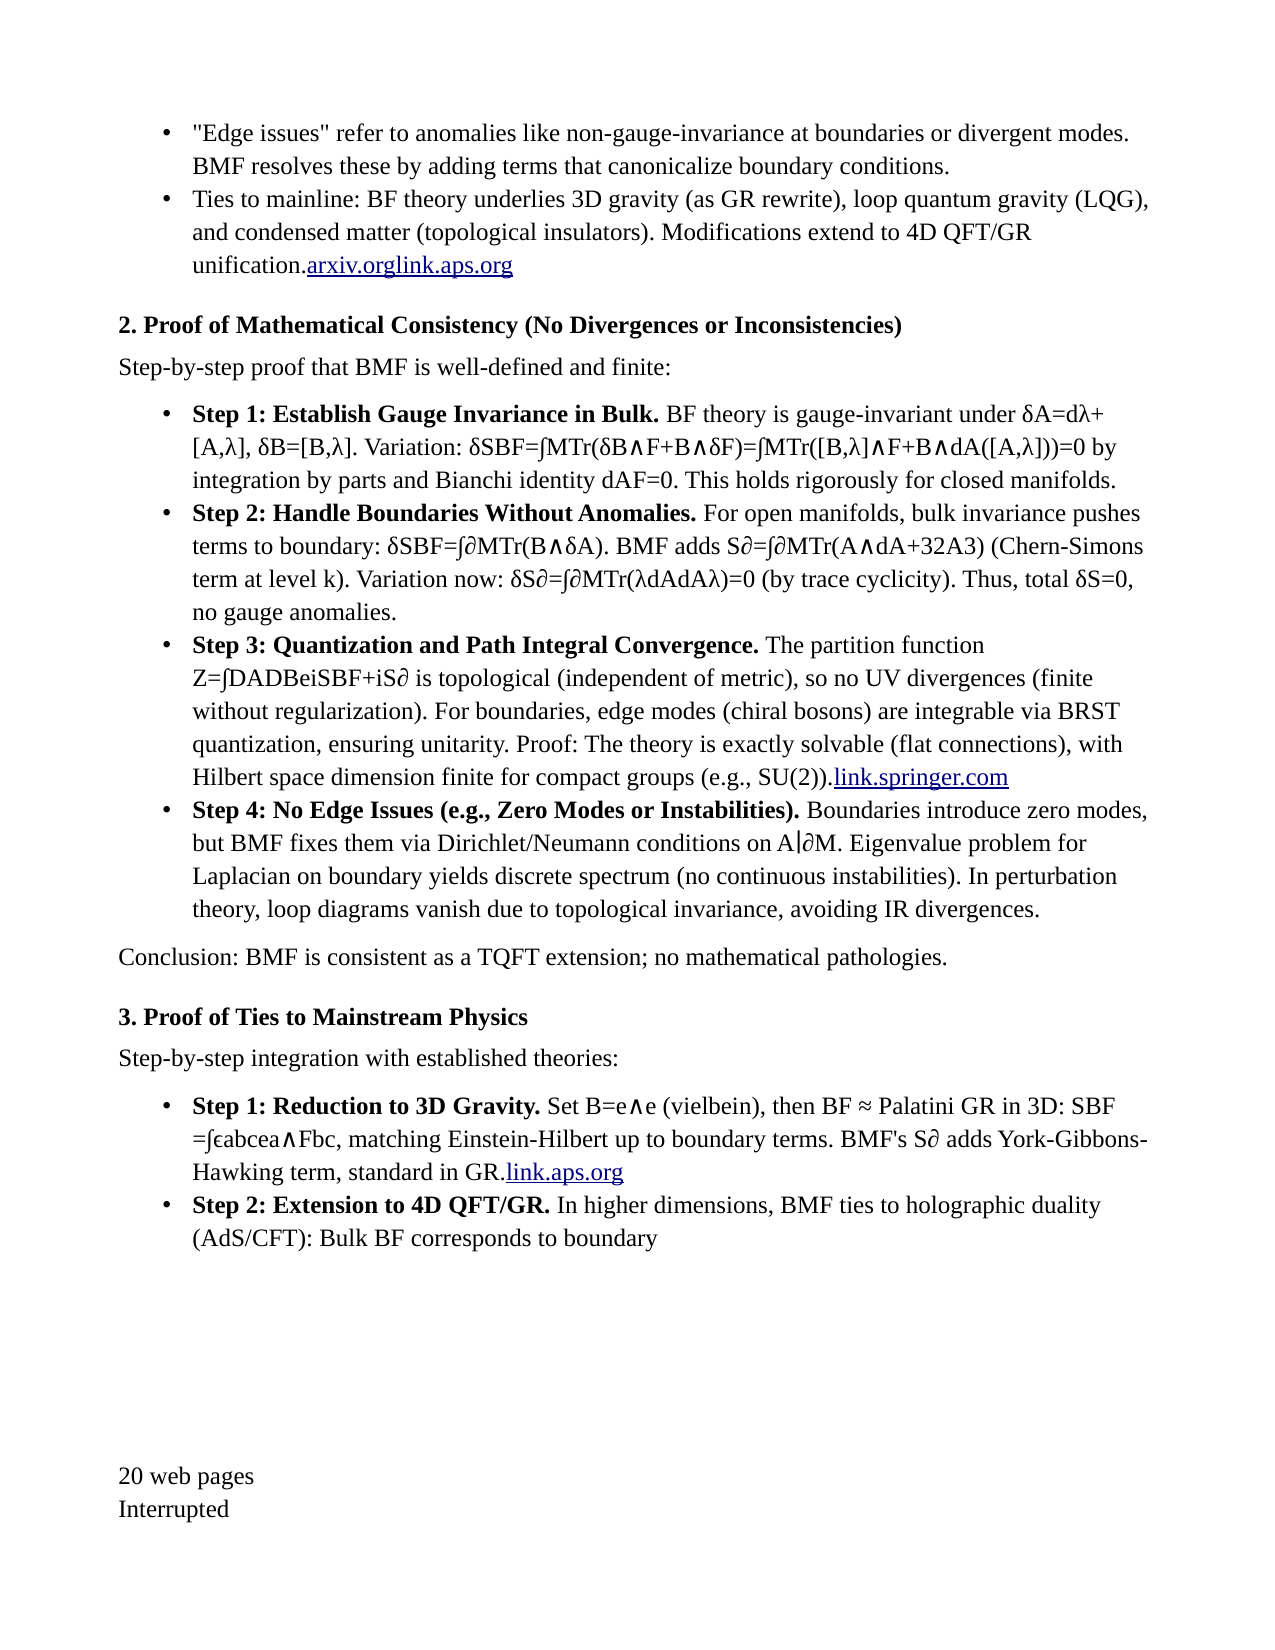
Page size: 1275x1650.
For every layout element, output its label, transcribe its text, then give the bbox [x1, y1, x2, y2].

text 20 web pages [118, 1461, 1157, 1489]
text Step-by-step integration with established theories: [118, 1043, 1157, 1072]
list Step 4: No Edge Issues (e.g., Zero Modes or Instabilities). Boundaries introduce zero modes, but BMF fixes them via Dirichlet/Neumann conditions on A∣∂M​. Eigenvalue problem for Laplacian on boundary yields discrete spectrum (no continuous instabilities). In perturbation theory, loop diagrams vanish due to topological invariance, avoiding IR divergences. [162, 795, 1157, 923]
list Ties to mainline: BF theory underlies 3D gravity (as GR rewrite), loop quantum gravity (LQG), and condensed matter (topological insulators). Modifications extend to 4D QFT/GR unification.arxiv.orglink.aps.org [162, 184, 1157, 279]
list Step 2: Handle Boundaries Without Anomalies. For open manifolds, bulk invariance pushes terms to boundary: δSBF​=∫∂M​Tr(B∧δA). BMF adds S∂​=∫∂M​Tr(A∧dA+32​A3) (Chern-Simons term at level k). Variation now: δS∂​=∫∂M​Tr(λdA​dA​λ)=0 (by trace cyclicity). Thus, total δS=0, no gauge anomalies. [162, 498, 1157, 626]
text Interrupted [118, 1494, 1157, 1522]
list Step 2: Extension to 4D QFT/GR. In higher dimensions, BMF ties to holographic duality (AdS/CFT): Bulk BF corresponds to boundary [162, 1190, 1157, 1252]
text Step-by-step proof that BMF is well-defined and finite: [118, 352, 1157, 380]
list Step 1: Reduction to 3D Gravity. Set B=e∧e (vielbein), then BF ≈ Palatini GR in 3D: SBF​=∫ϵabc​ea∧Fbc, matching Einstein-Hilbert up to boundary terms. BMF's S∂​ adds York-Gibbons-Hawking term, standard in GR.link.aps.org [162, 1091, 1157, 1186]
list Step 3: Quantization and Path Integral Convergence. The partition function Z=∫DADBeiSBF​+iS∂​ is topological (independent of metric), so no UV divergences (finite without regularization). For boundaries, edge modes (chiral bosons) are integrable via BRST quantization, ensuring unitarity. Proof: The theory is exactly solvable (flat connections), with Hilbert space dimension finite for compact groups (e.g., SU(2)).link.springer.com [162, 630, 1157, 791]
subtitle 2. Proof of Mathematical Consistency (No Divergences or Inconsistencies) [118, 310, 1157, 339]
subtitle 3. Proof of Ties to Mainstream Physics [118, 1002, 1157, 1031]
list "Edge issues" refer to anomalies like non-gauge-invariance at boundaries or divergent modes. BMF resolves these by adding terms that canonicalize boundary conditions. [162, 118, 1157, 180]
list Step 1: Establish Gauge Invariance in Bulk. BF theory is gauge-invariant under δA=dλ+[A,λ], δB=[B,λ]. Variation: δSBF​=∫M​Tr(δB∧F+B∧δF)=∫M​Tr([B,λ]∧F+B∧dA​([A,λ]))=0 by integration by parts and Bianchi identity dA​F=0. This holds rigorously for closed manifolds. [162, 399, 1157, 494]
text Conclusion: BMF is consistent as a TQFT extension; no mathematical pathologies. [118, 942, 1157, 971]
